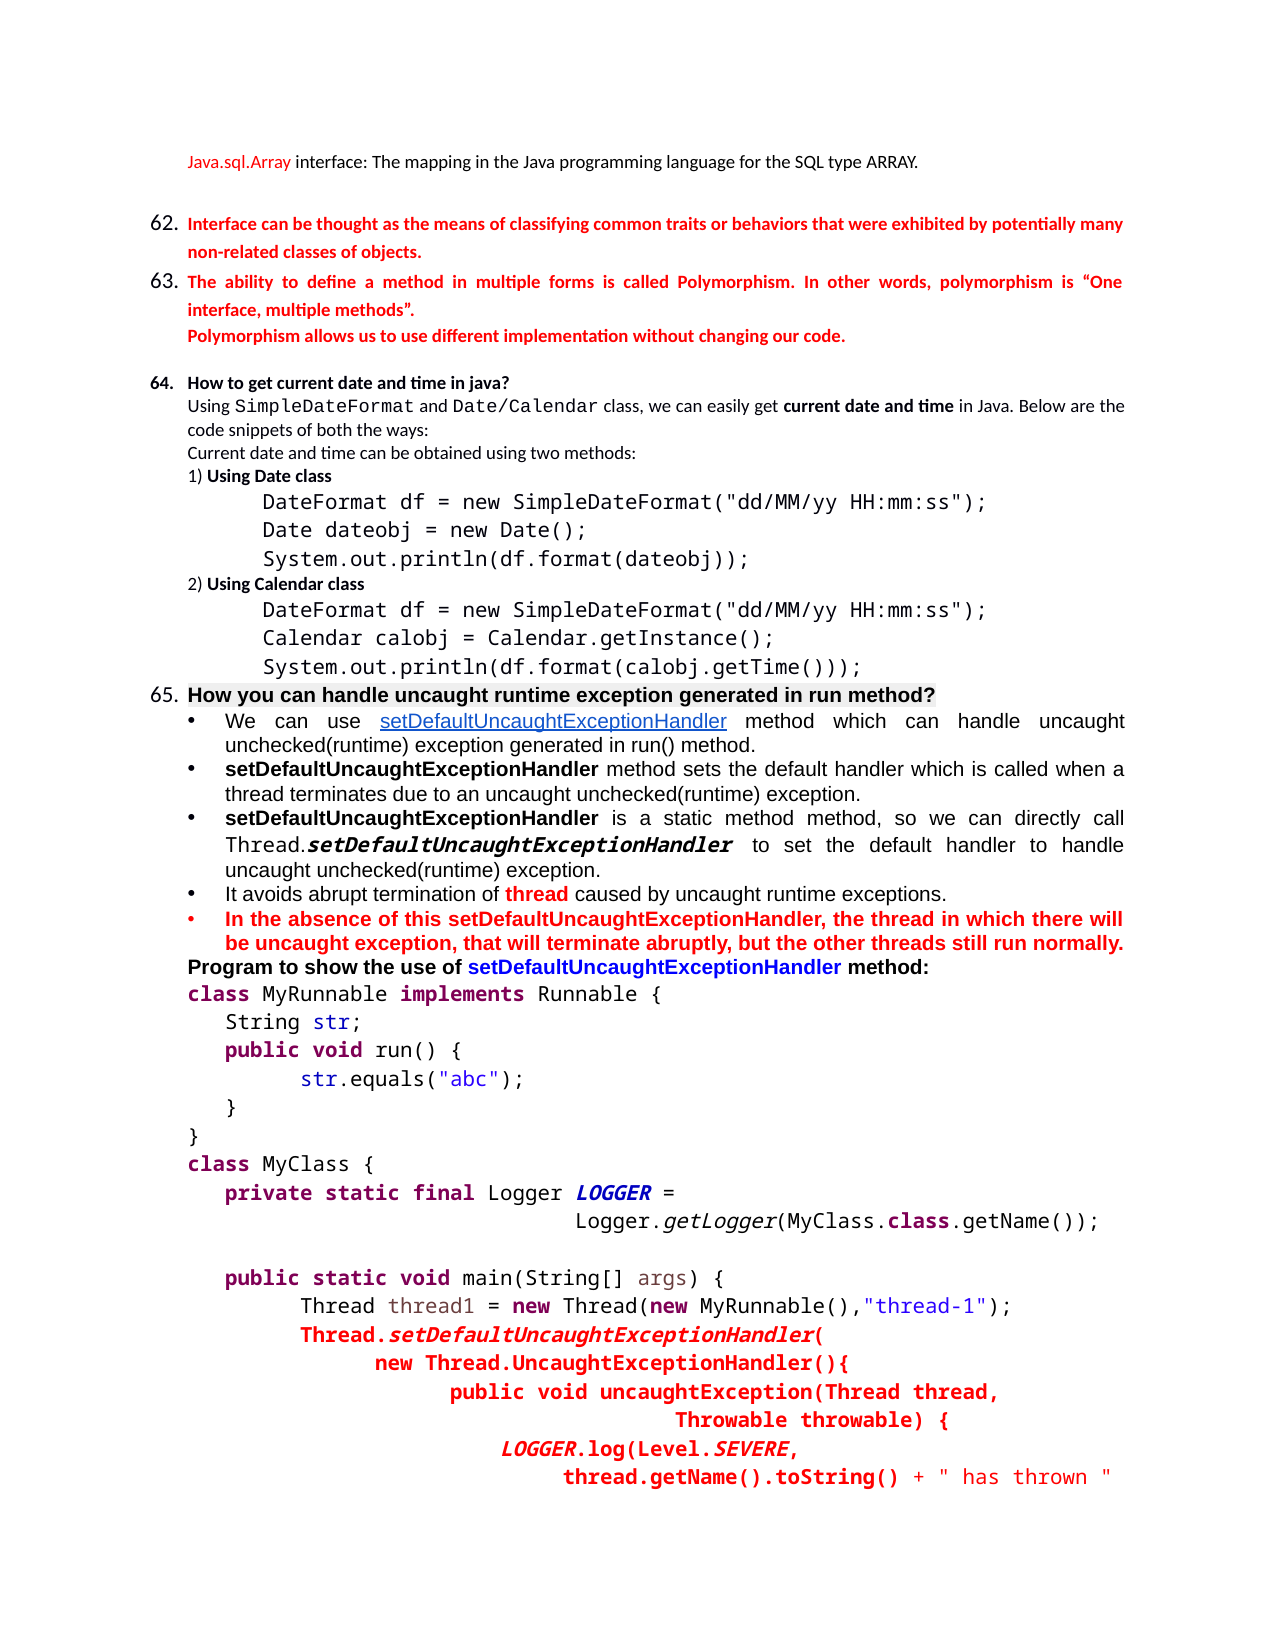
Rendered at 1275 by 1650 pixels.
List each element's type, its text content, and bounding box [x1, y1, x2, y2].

list Thread.setDefaultUncaughtExceptionHandler( [150, 1320, 1125, 1348]
list class MyRunnable implements Runnable { [150, 979, 1125, 1007]
list It avoids abrupt termination of thread caused by uncaught runtime exceptions. [187, 882, 1125, 907]
list System.out.println(df.format(dateobj)); [225, 544, 1125, 572]
list Program to show the use of setDefaultUncaughtExceptionHandler method: [150, 955, 1125, 979]
list } [150, 1092, 1125, 1121]
list public void uncaughtException(Thread thread, [150, 1377, 1125, 1405]
list class MyClass { [150, 1149, 1125, 1178]
list Logger.getLogger(MyClass.class.getName()); [150, 1206, 1125, 1234]
list public void run() { [150, 1036, 1125, 1064]
list 2) Using Calendar class [150, 572, 1125, 595]
list DateFormat df = new SimpleDateFormat("dd/MM/yy HH:mm:ss"); [225, 595, 1125, 623]
list public static void main(String[] args) { [150, 1263, 1125, 1291]
list thread.getName().toString() + " has thrown " [150, 1462, 1125, 1491]
list Java.sql.Array interface: The mapping in the Java programming language for the SQL type ARRAY. [150, 150, 1125, 173]
list setDefaultUncaughtExceptionHandler is a static method method, so we can directly call Thread.setDefaultUncaughtExceptionHandler to set the default handler to handle uncaught unchecked(runtime) exception. [187, 805, 1125, 882]
list System.out.println(df.format(calobj.getTime())); [225, 652, 1125, 680]
list str.equals("abc"); [150, 1064, 1125, 1092]
list Current date and time can be obtained using two methods: [150, 441, 1125, 464]
list 1) Using Date class [150, 464, 1125, 487]
list LOGGER.log(Level.SEVERE, [150, 1434, 1125, 1462]
list We can use setDefaultUncaughtExceptionHandler method which can handle uncaught unchecked(runtime) exception generated in run() method. [187, 708, 1125, 757]
list private static final Logger LOGGER = [150, 1178, 1125, 1206]
list Date dateobj = new Date(); [225, 515, 1125, 544]
list How you can handle uncaught runtime exception generated in run method? [150, 680, 1125, 708]
list DateFormat df = new SimpleDateFormat("dd/MM/yy HH:mm:ss"); [225, 487, 1125, 515]
list String str; [150, 1007, 1125, 1036]
list } [150, 1121, 1125, 1149]
list Interface can be thought as the means of classifying common traits or behaviors that were exhibited by potentially many non-related classes of objects. [150, 208, 1125, 263]
list Polymorphism allows us to use different implementation without changing our code. [150, 324, 1125, 347]
list Throwable throwable) { [150, 1405, 1125, 1434]
list new Thread.UncaughtExceptionHandler(){ [150, 1348, 1125, 1377]
list How to get current date and time in java? [150, 371, 1125, 394]
list In the absence of this setDefaultUncaughtExceptionHandler, the thread in which there will be uncaught exception, that will terminate abruptly, but the other threads still run normally. [187, 907, 1125, 955]
list setDefaultUncaughtExceptionHandler method sets the default handler which is called when a thread terminates due to an uncaught unchecked(runtime) exception. [187, 757, 1125, 805]
list Using SimpleDateFormat and Date/Calendar class, we can easily get current date and time in Java. Below are the code snippets of both the ways: [150, 394, 1125, 441]
list The ability to define a method in multiple forms is called Polymorphism. In other words, polymorphism is “One interface, multiple methods”. [150, 266, 1125, 321]
list Calendar calobj = Calendar.getInstance(); [225, 623, 1125, 652]
list Thread thread1 = new Thread(new MyRunnable(),"thread-1"); [150, 1291, 1125, 1320]
